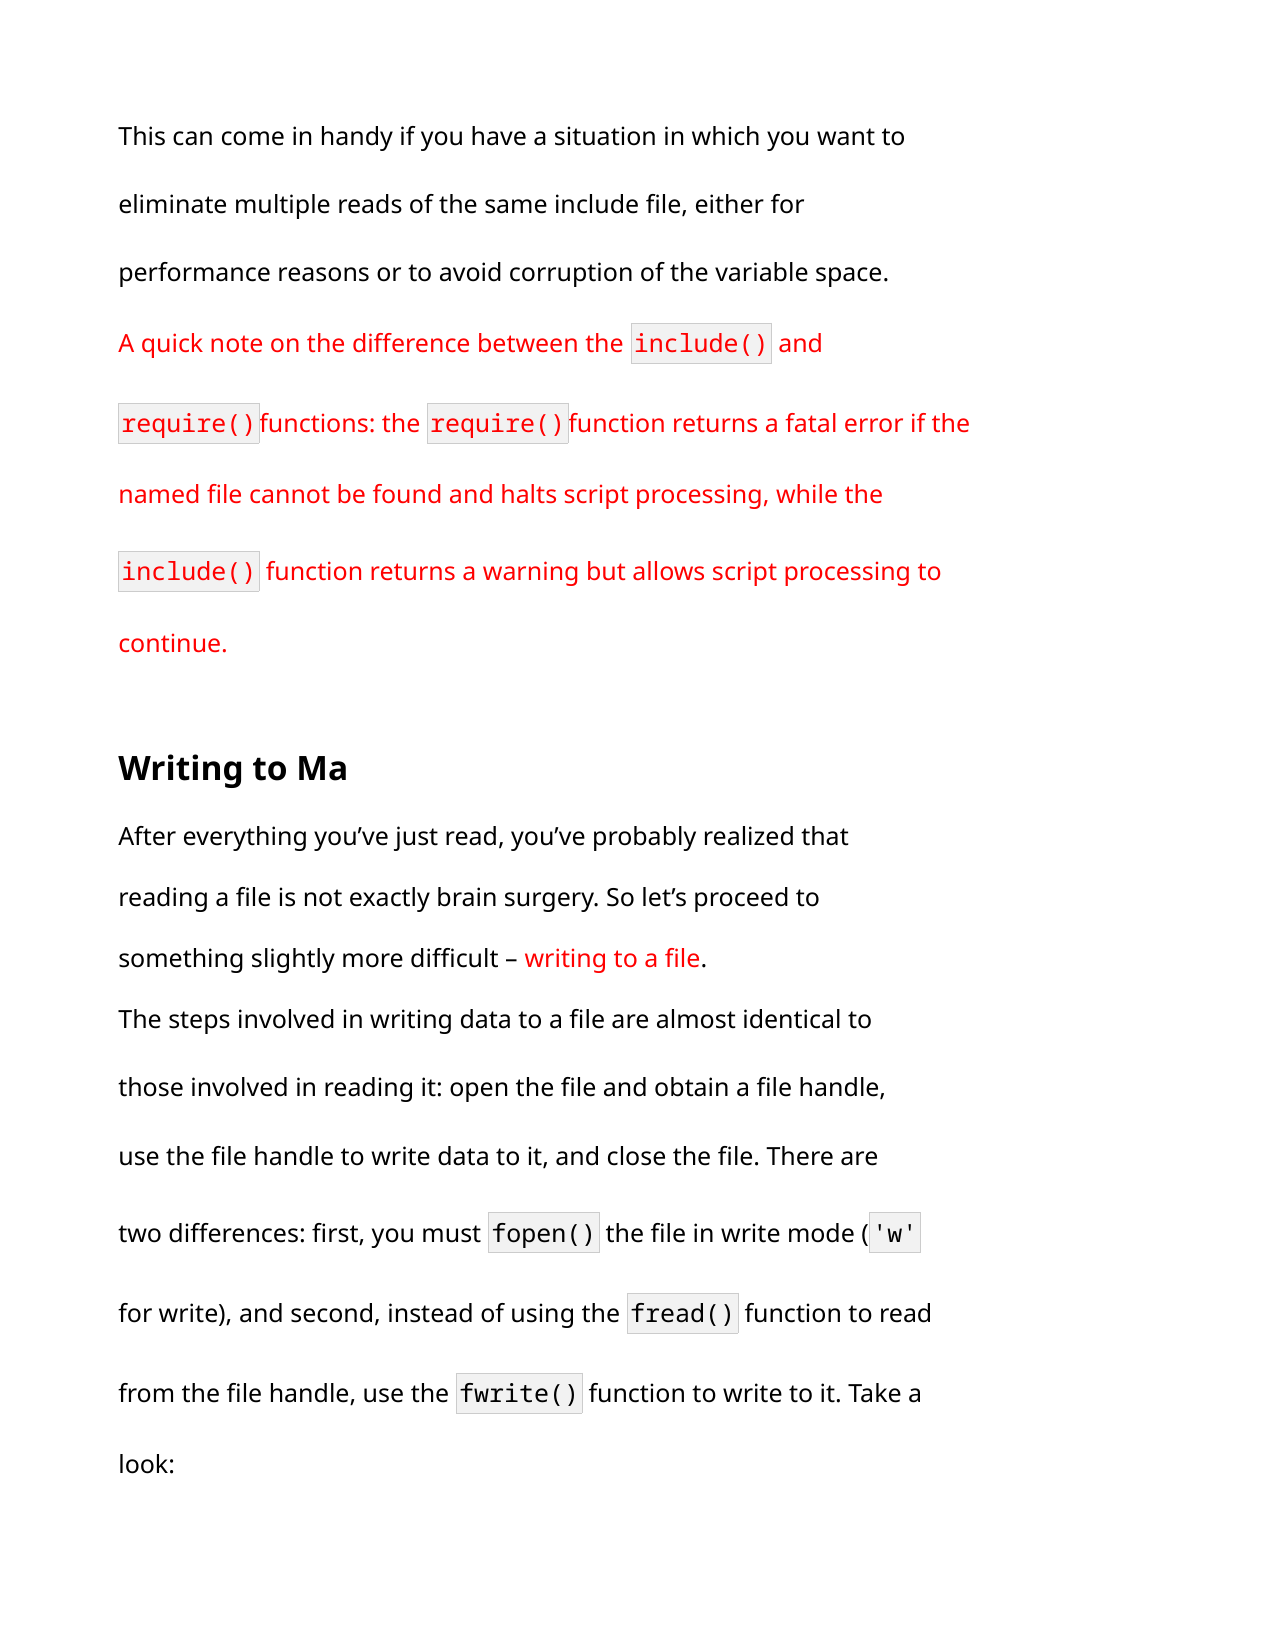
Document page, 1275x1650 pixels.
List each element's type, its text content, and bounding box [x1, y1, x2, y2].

text The steps involved in writing data to a file are almost identical to those involved in reading it: open the file and obtain a file handle, use the file handle to write data to it, and close the file. There are two differences: first, you must fopen() the file in write mode ('w' for write), and second, instead of using the fread() function to read from the file handle, use the fwrite() function to write to it. Take a look: [118, 1002, 1157, 1481]
text This can come in handy if you have a situation in which you want to eliminate multiple reads of the same include file, either for performance reasons or to avoid corruption of the variable space. [118, 118, 1157, 288]
text After everything you’ve just read, you’ve probably realized that reading a file is not exactly brain surgery. So let’s proceed to something slightly more difficult – writing to a file. [118, 818, 1157, 975]
text A quick note on the difference between the include() and require()functions: the require()function returns a fatal error if the named file cannot be found and halts script processing, while the include() function returns a warning but allows script processing to continue. [118, 322, 1157, 659]
subtitle Writing to Ma [118, 745, 1157, 791]
